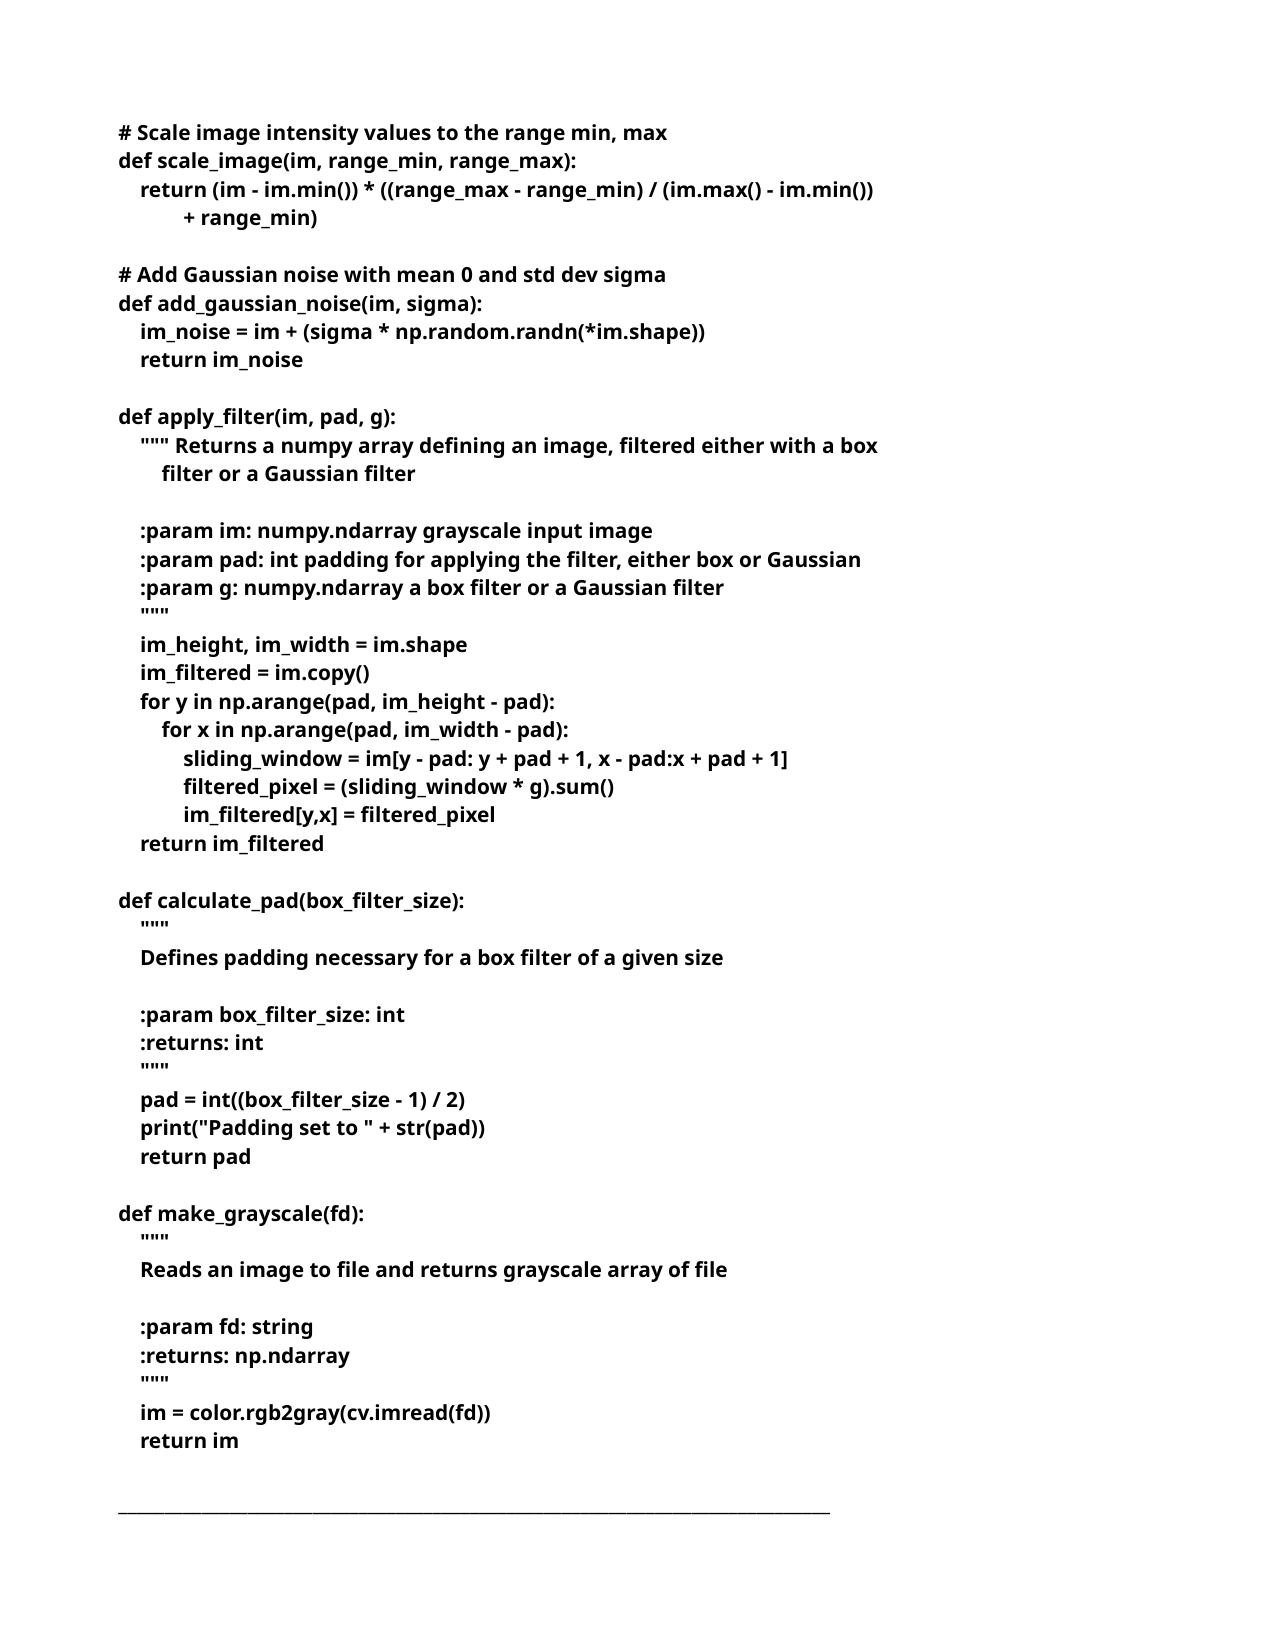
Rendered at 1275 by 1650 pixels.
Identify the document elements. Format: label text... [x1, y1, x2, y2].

text def add_gaussian_noise(im, sigma): [118, 289, 1157, 317]
text filtered_pixel = (sliding_window * g).sum() [118, 772, 1157, 801]
text Reads an image to file and returns grayscale array of file [118, 1256, 1157, 1284]
text sliding_window = im[y - pad: y + pad + 1, x - pad:x + pad + 1] [118, 744, 1157, 772]
text :param fd: string [118, 1312, 1157, 1341]
text return (im - im.min()) * ((range_max - range_min) / (im.max() - im.min()) [118, 175, 1157, 203]
text def scale_image(im, range_min, range_max): [118, 147, 1157, 175]
text filter or a Gaussian filter [118, 459, 1157, 488]
text + range_min) [118, 203, 1157, 232]
text for y in np.arange(pad, im_height - pad): [118, 687, 1157, 715]
text im = color.rgb2gray(cv.imread(fd)) [118, 1398, 1157, 1426]
text return im_noise [118, 346, 1157, 374]
text for x in np.arange(pad, im_width - pad): [118, 715, 1157, 744]
text # Scale image intensity values to the range min, max [118, 118, 1157, 147]
text """ [118, 1227, 1157, 1256]
text pad = int((box_filter_size - 1) / 2) [118, 1085, 1157, 1113]
text :returns: int [118, 1028, 1157, 1057]
text im_filtered[y,x] = filtered_pixel [118, 801, 1157, 829]
text im_height, im_width = im.shape [118, 630, 1157, 658]
text print("Padding set to " + str(pad)) [118, 1113, 1157, 1142]
text def make_grayscale(fd): [118, 1199, 1157, 1227]
text :param pad: int padding for applying the filter, either box or Gaussian [118, 545, 1157, 573]
text return pad [118, 1142, 1157, 1170]
text # Add Gaussian noise with mean 0 and std dev sigma [118, 260, 1157, 289]
text :returns: np.ndarray [118, 1341, 1157, 1369]
text Defines padding necessary for a box filter of a given size [118, 943, 1157, 971]
text :param im: numpy.ndarray grayscale input image [118, 516, 1157, 545]
text """ [118, 914, 1157, 943]
text def apply_filter(im, pad, g): [118, 402, 1157, 431]
text im_filtered = im.copy() [118, 658, 1157, 687]
text """ [118, 1369, 1157, 1398]
text :param box_filter_size: int [118, 1000, 1157, 1028]
text def calculate_pad(box_filter_size): [118, 886, 1157, 914]
text """ [118, 602, 1157, 630]
text """ [118, 1057, 1157, 1085]
text _____________________________________________________________________________ [118, 1489, 1157, 1517]
text return im_filtered [118, 829, 1157, 857]
text im_noise = im + (sigma * np.random.randn(*im.shape)) [118, 317, 1157, 346]
text """ Returns a numpy array defining an image, filtered either with a box [118, 431, 1157, 459]
text :param g: numpy.ndarray a box filter or a Gaussian filter [118, 573, 1157, 602]
text return im [118, 1426, 1157, 1455]
